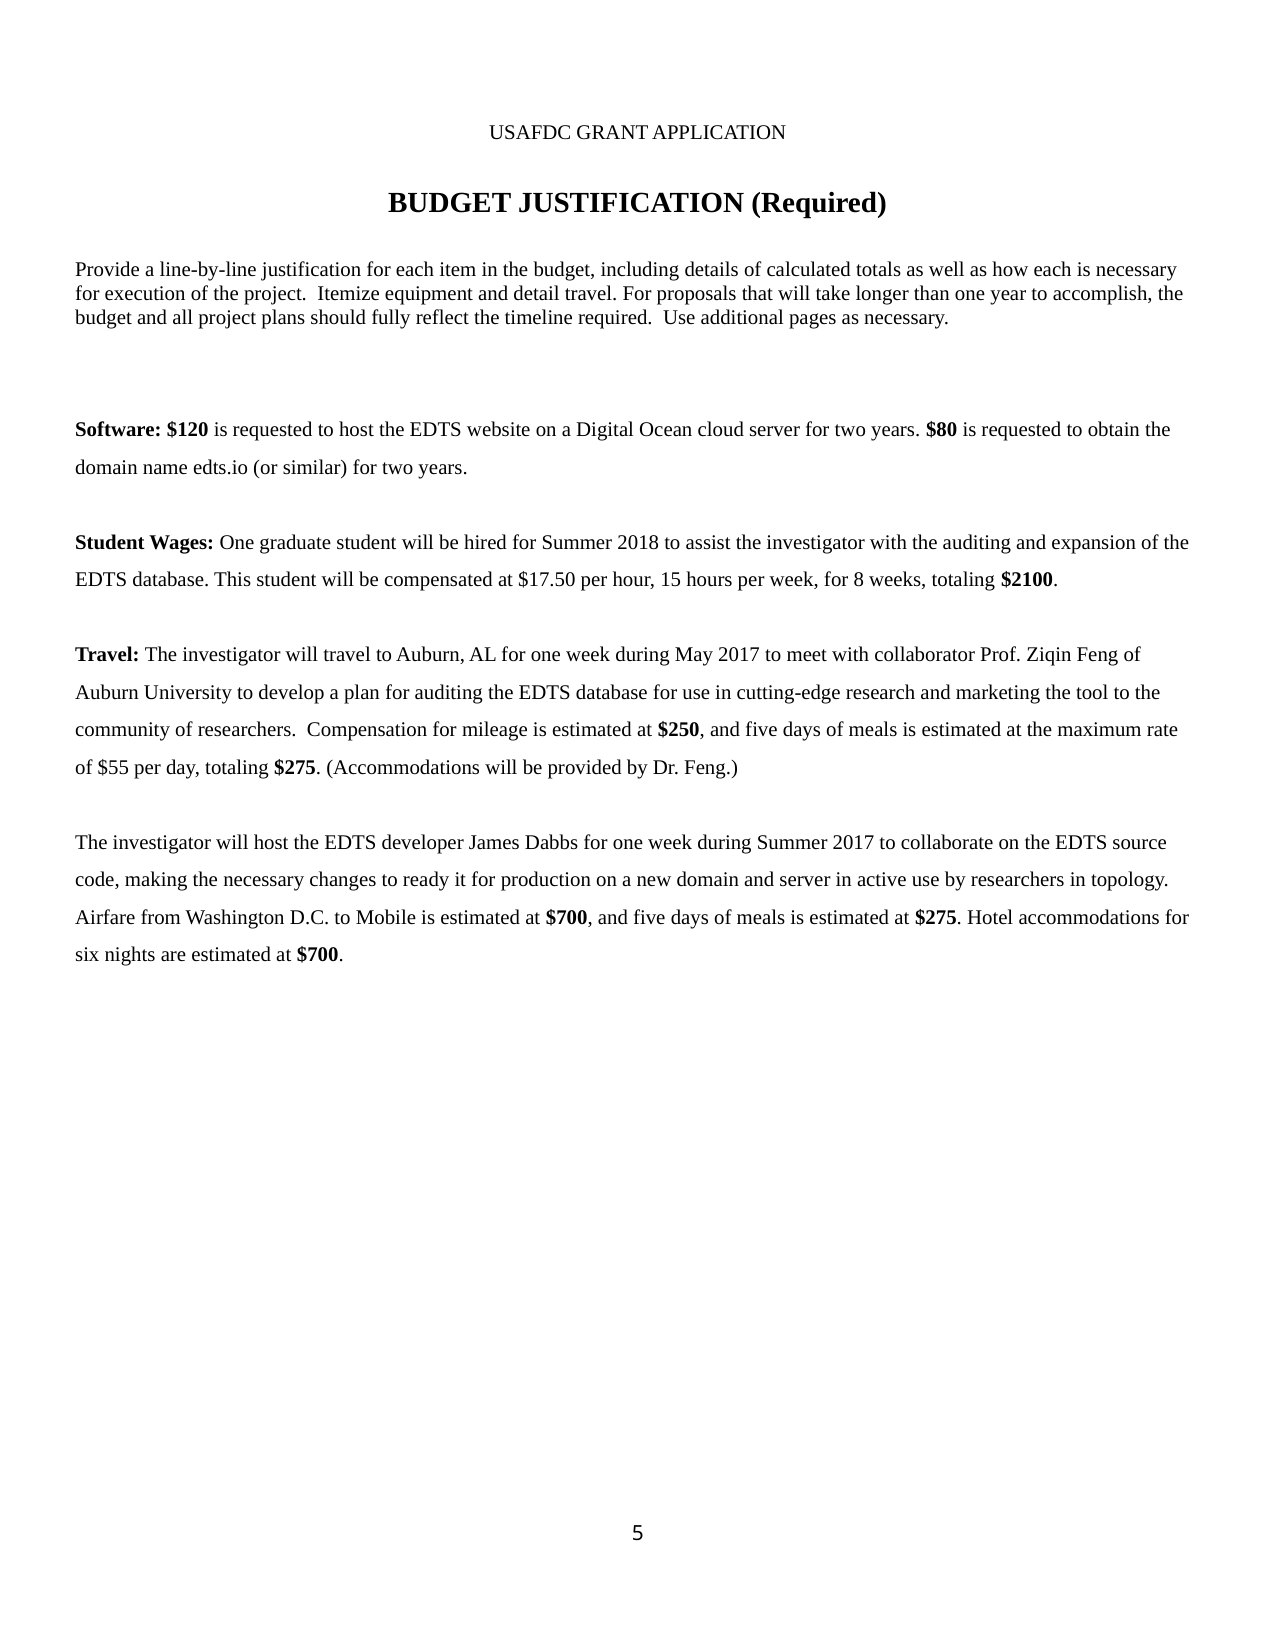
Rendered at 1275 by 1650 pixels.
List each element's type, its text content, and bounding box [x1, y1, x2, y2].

text Student Wages: One graduate student will be hired for Summer 2018 to assist the investigator with the auditing and expansion of the EDTS database. This student will be compensated at $17.50 per hour, 15 hours per week, for 8 weeks, totaling $2100. [75, 516, 1200, 591]
text BUDGET JUSTIFICATION (Required) [75, 182, 1200, 219]
text Software: $120 is requested to host the EDTS website on a Digital Ocean cloud server for two years. $80 is requested to obtain the domain name edts.io (or similar) for two years. [75, 404, 1200, 479]
text The investigator will host the EDTS developer James Dabbs for one week during Summer 2017 to collaborate on the EDTS source code, making the necessary changes to ready it for production on a new domain and server in active use by researchers in topology. Airfare from Washington D.C. to Mobile is estimated at $700, and five days of meals is estimated at $275. Hotel accommodations for six nights are estimated at $700. [75, 816, 1200, 966]
text Travel: The investigator will travel to Auburn, AL for one week during May 2017 to meet with collaborator Prof. Ziqin Feng of Auburn University to develop a plan for auditing the EDTS database for use in cutting-edge research and marketing the tool to the community of researchers. Compensation for mileage is estimated at $250, and five days of meals is estimated at the maximum rate of $55 per day, totaling $275. (Accommodations will be provided by Dr. Feng.) [75, 629, 1200, 779]
text Provide a line-by-line justification for each item in the budget, including details of calculated totals as well as how each is necessary for execution of the project. Itemize equipment and detail travel. For proposals that will take longer than one year to accomplish, the budget and all project plans should fully reflect the timeline required. Use additional pages as necessary. [75, 257, 1200, 329]
